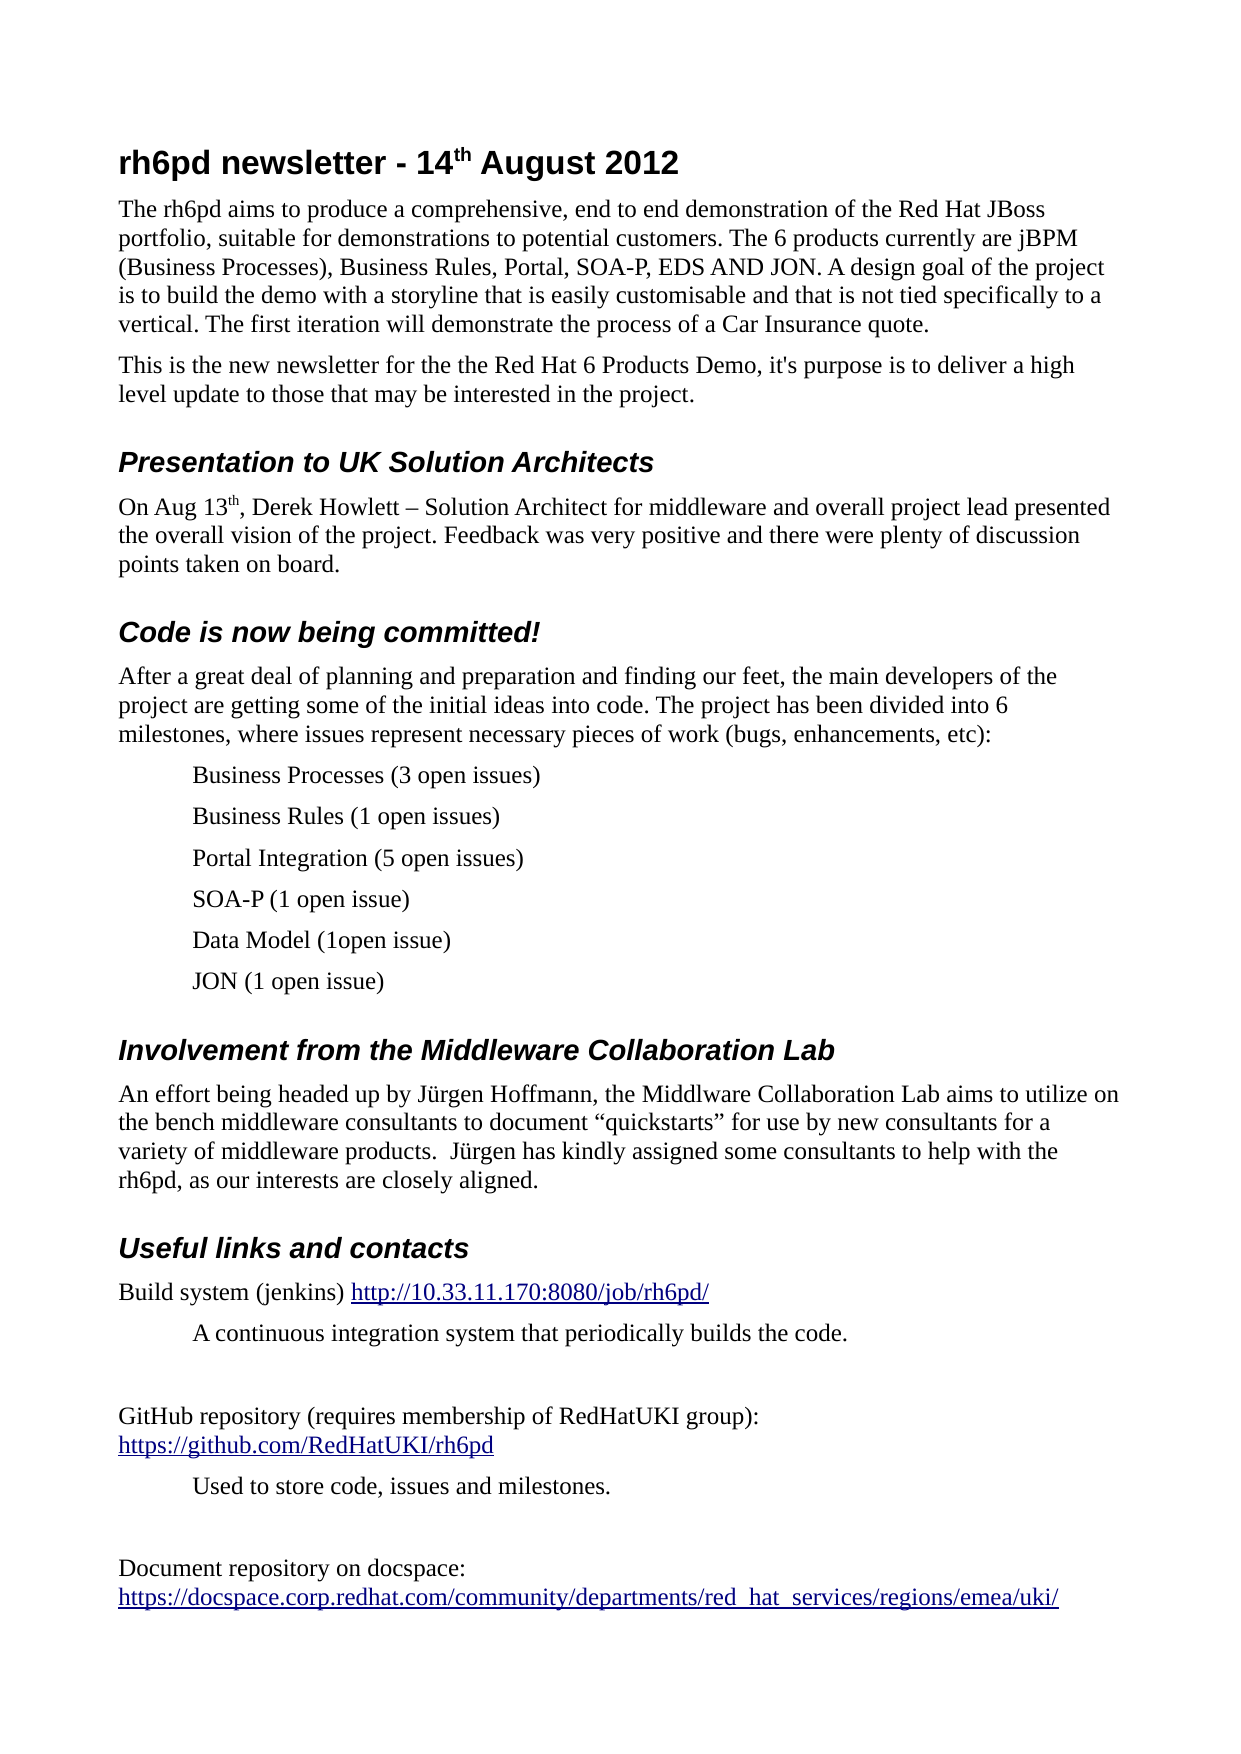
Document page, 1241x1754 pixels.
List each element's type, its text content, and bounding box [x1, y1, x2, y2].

text After a great deal of planning and preparation and finding our feet, the main developers of the project are getting some of the initial ideas into code. The project has been divided into 6 milestones, where issues represent necessary pieces of work (bugs, enhancements, etc): [118, 661, 1122, 748]
subtitle Involvement from the Middleware Collaboration Lab [118, 1033, 1122, 1066]
text Business Processes (3 open issues) [118, 760, 1122, 789]
text Portal Integration (5 open issues) [118, 843, 1122, 871]
text Business Rules (1 open issues) [118, 801, 1122, 830]
subtitle Useful links and contacts [118, 1231, 1122, 1265]
text SOA-P (1 open issue) [118, 884, 1122, 913]
subtitle Presentation to UK Solution Architects [118, 446, 1122, 479]
text JON (1 open issue) [118, 966, 1122, 995]
text Data Model (1open issue) [118, 925, 1122, 954]
text Document repository on docspace: https://docspace.corp.redhat.com/community/departments/red_hat_services/regions/emea/uki/ [118, 1553, 1122, 1611]
text An effort being headed up by Jürgen Hoffmann, the Middlware Collaboration Lab aims to utilize on the bench middleware consultants to document “quickstarts” for use by new consultants for a variety of middleware products. Jürgen has kindly assigned some consultants to help with the rh6pd, as our interests are closely aligned. [118, 1079, 1122, 1194]
text GitHub repository (requires membership of RedHatUKI group): https://github.com/RedHatUKI/rh6pd [118, 1401, 1122, 1458]
text On Aug 13th, Derek Howlett – Solution Architect for middleware and overall project lead presented the overall vision of the project. Feedback was very positive and there were plenty of discussion points taken on board. [118, 492, 1122, 578]
text Used to store code, issues and milestones. [118, 1471, 1122, 1500]
subtitle Code is now being committed! [118, 615, 1122, 649]
subtitle rh6pd newsletter - 14th August 2012 [118, 143, 1122, 182]
text A continuous integration system that periodically builds the code. [118, 1318, 1122, 1347]
text This is the new newsletter for the the Red Hat 6 Products Demo, it's purpose is to deliver a high level update to those that may be interested in the project. [118, 351, 1122, 408]
text Build system (jenkins) http://10.33.11.170:8080/job/rh6pd/ [118, 1277, 1122, 1306]
text The rh6pd aims to produce a comprehensive, end to end demonstration of the Red Hat JBoss portfolio, suitable for demonstrations to potential customers. The 6 products currently are jBPM (Business Processes), Business Rules, Portal, SOA-P, EDS AND JON. A design goal of the project is to build the demo with a storyline that is easily customisable and that is not tied specifically to a vertical. The first iteration will demonstrate the process of a Car Insurance quote. [118, 194, 1122, 338]
